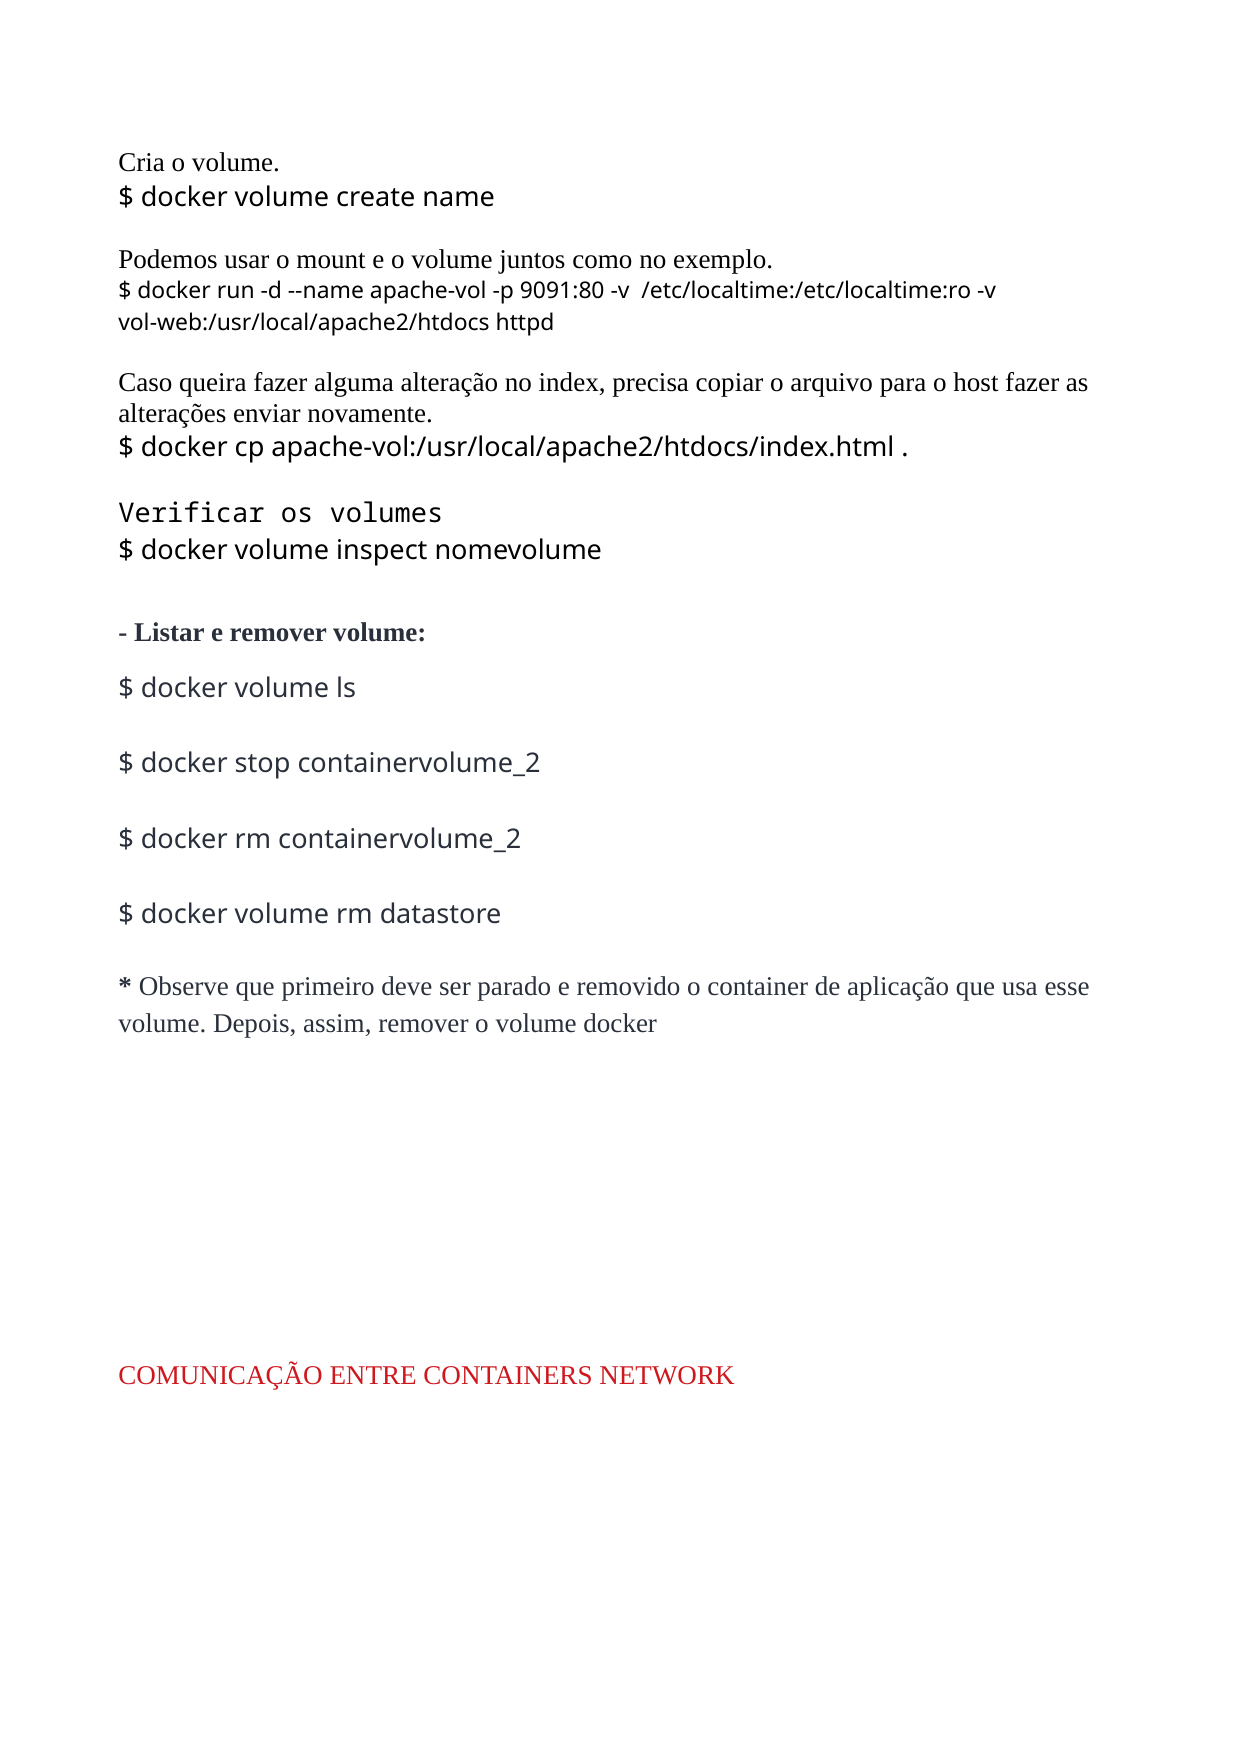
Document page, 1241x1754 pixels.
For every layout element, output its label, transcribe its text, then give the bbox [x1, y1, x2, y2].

text Caso queira fazer alguma alteração no index, precisa copiar o arquivo para o host fazer as alterações enviar novamente. [118, 366, 1122, 428]
text $ docker rm containervolume_2 [118, 819, 1122, 856]
text $ docker volume rm datastore [118, 894, 1122, 931]
text Podemos usar o mount e o volume juntos como no exemplo. [118, 243, 1122, 274]
text $ docker volume ls [118, 668, 1122, 705]
text $ docker stop containervolume_2 [118, 744, 1122, 781]
text Verificar os volumes $ docker volume inspect nomevolume [118, 493, 1122, 567]
text COMUNICAÇÃO ENTRE CONTAINERS NETWORK [118, 1359, 1122, 1390]
text - Listar e remover volume: [118, 616, 1122, 647]
text $ docker run -d --name apache-vol -p 9091:80 -v /etc/localtime:/etc/localtime:ro -v vol-web:/usr/local/apache2/htdocs httpd [118, 274, 1122, 366]
text Cria o volume. [118, 146, 1122, 178]
text * Observe que primeiro deve ser parado e removido o container de aplicação que usa esse volume. Depois, assim, remover o volume docker [118, 970, 1122, 1038]
text $ docker cp apache-vol:/usr/local/apache2/htdocs/index.html . [118, 428, 1122, 493]
text $ docker volume create name [118, 178, 1122, 243]
